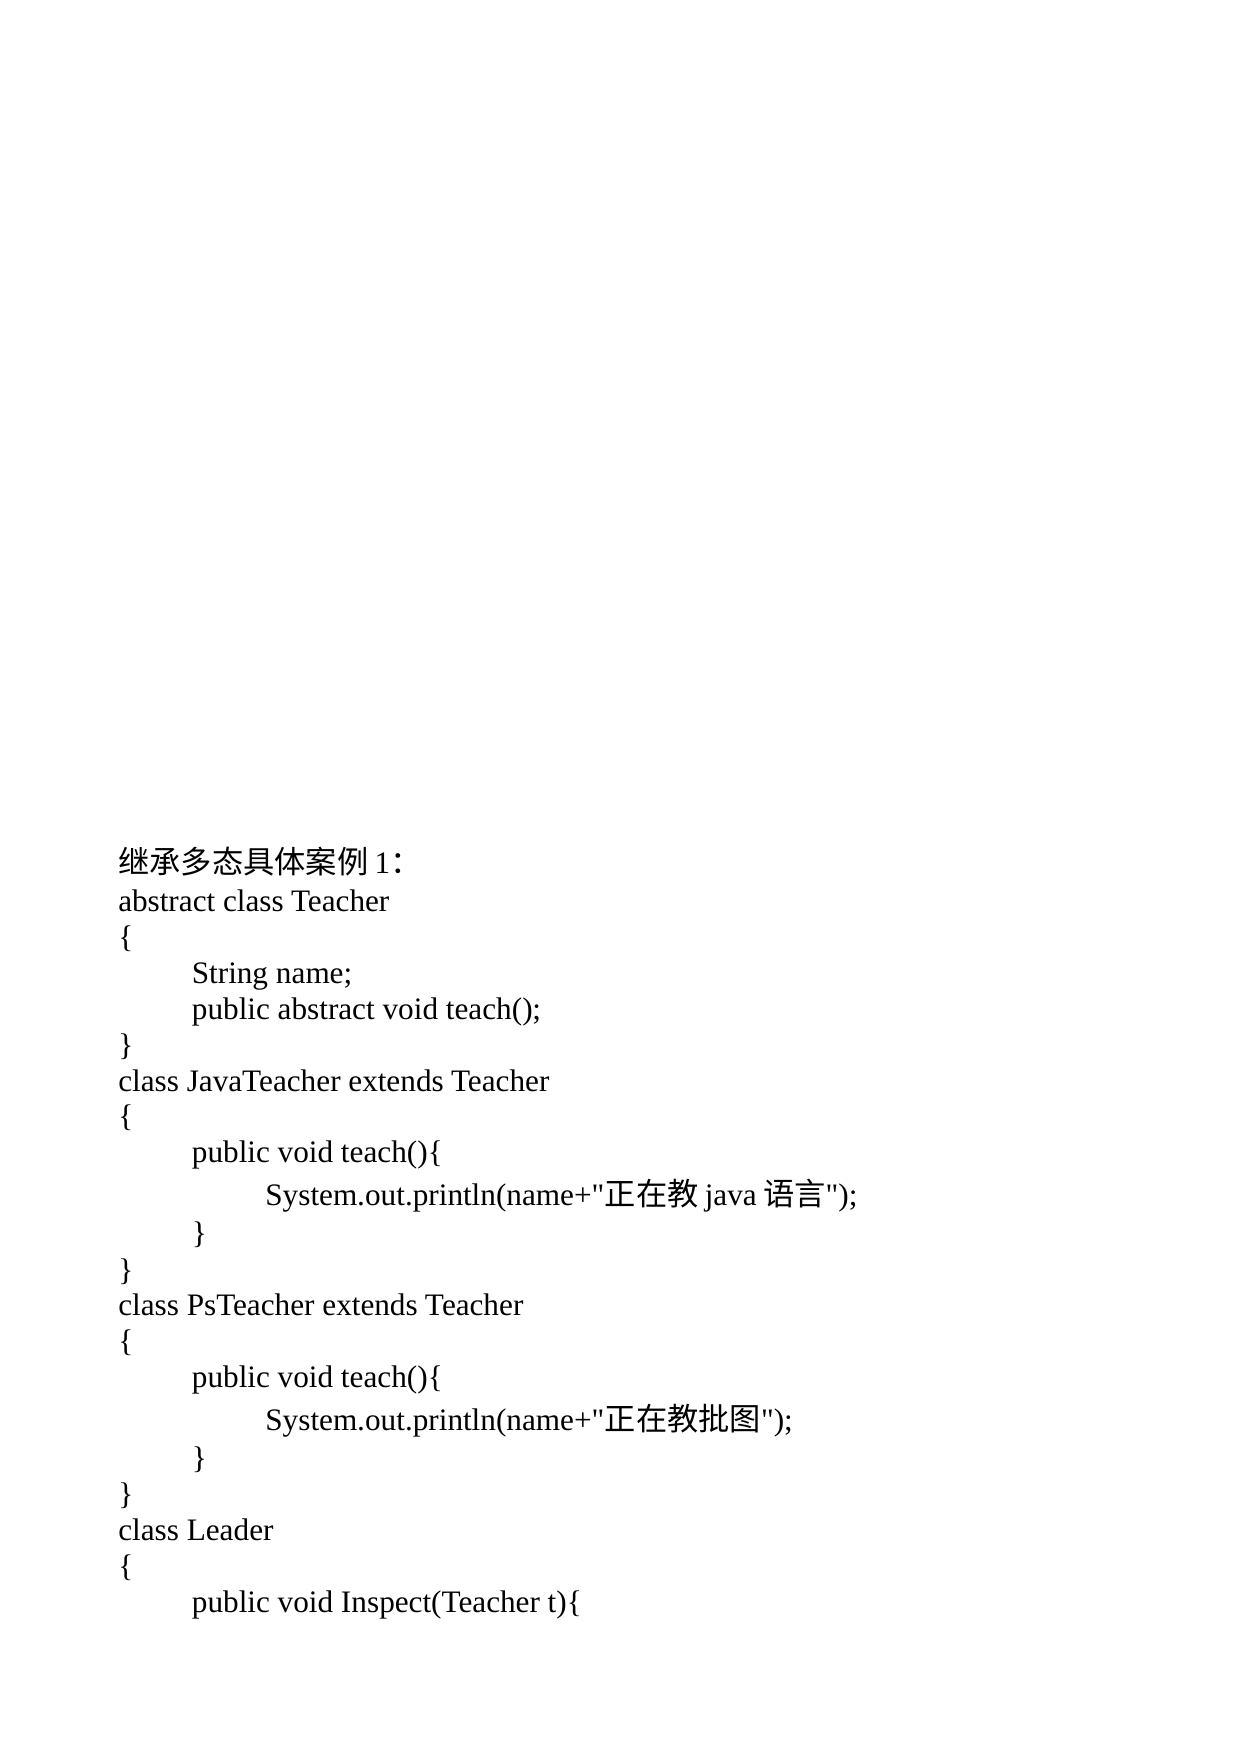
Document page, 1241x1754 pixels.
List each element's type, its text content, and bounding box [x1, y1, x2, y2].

text { [118, 918, 1122, 954]
text { [118, 1323, 1122, 1358]
text System.out.println(name+"正在教批图"); [118, 1394, 1122, 1440]
text class JavaTeacher extends Teacher [118, 1062, 1122, 1098]
text } [118, 1215, 1122, 1251]
text abstract class Teacher [118, 882, 1122, 918]
text public void teach(){ [118, 1358, 1122, 1394]
text class Leader [118, 1512, 1122, 1547]
text public void teach(){ [118, 1134, 1122, 1169]
text public abstract void teach(); [118, 990, 1122, 1026]
text } [118, 1476, 1122, 1512]
text class PsTeacher extends Teacher [118, 1287, 1122, 1323]
text } [118, 1251, 1122, 1287]
text String name; [118, 954, 1122, 990]
text { [118, 1547, 1122, 1583]
text } [118, 1440, 1122, 1476]
text public void Inspect(Teacher t){ [118, 1583, 1122, 1619]
text 继承多态具体案例1： [118, 837, 1122, 882]
text System.out.println(name+"正在教java语言"); [118, 1169, 1122, 1215]
text } [118, 1026, 1122, 1062]
text { [118, 1098, 1122, 1134]
